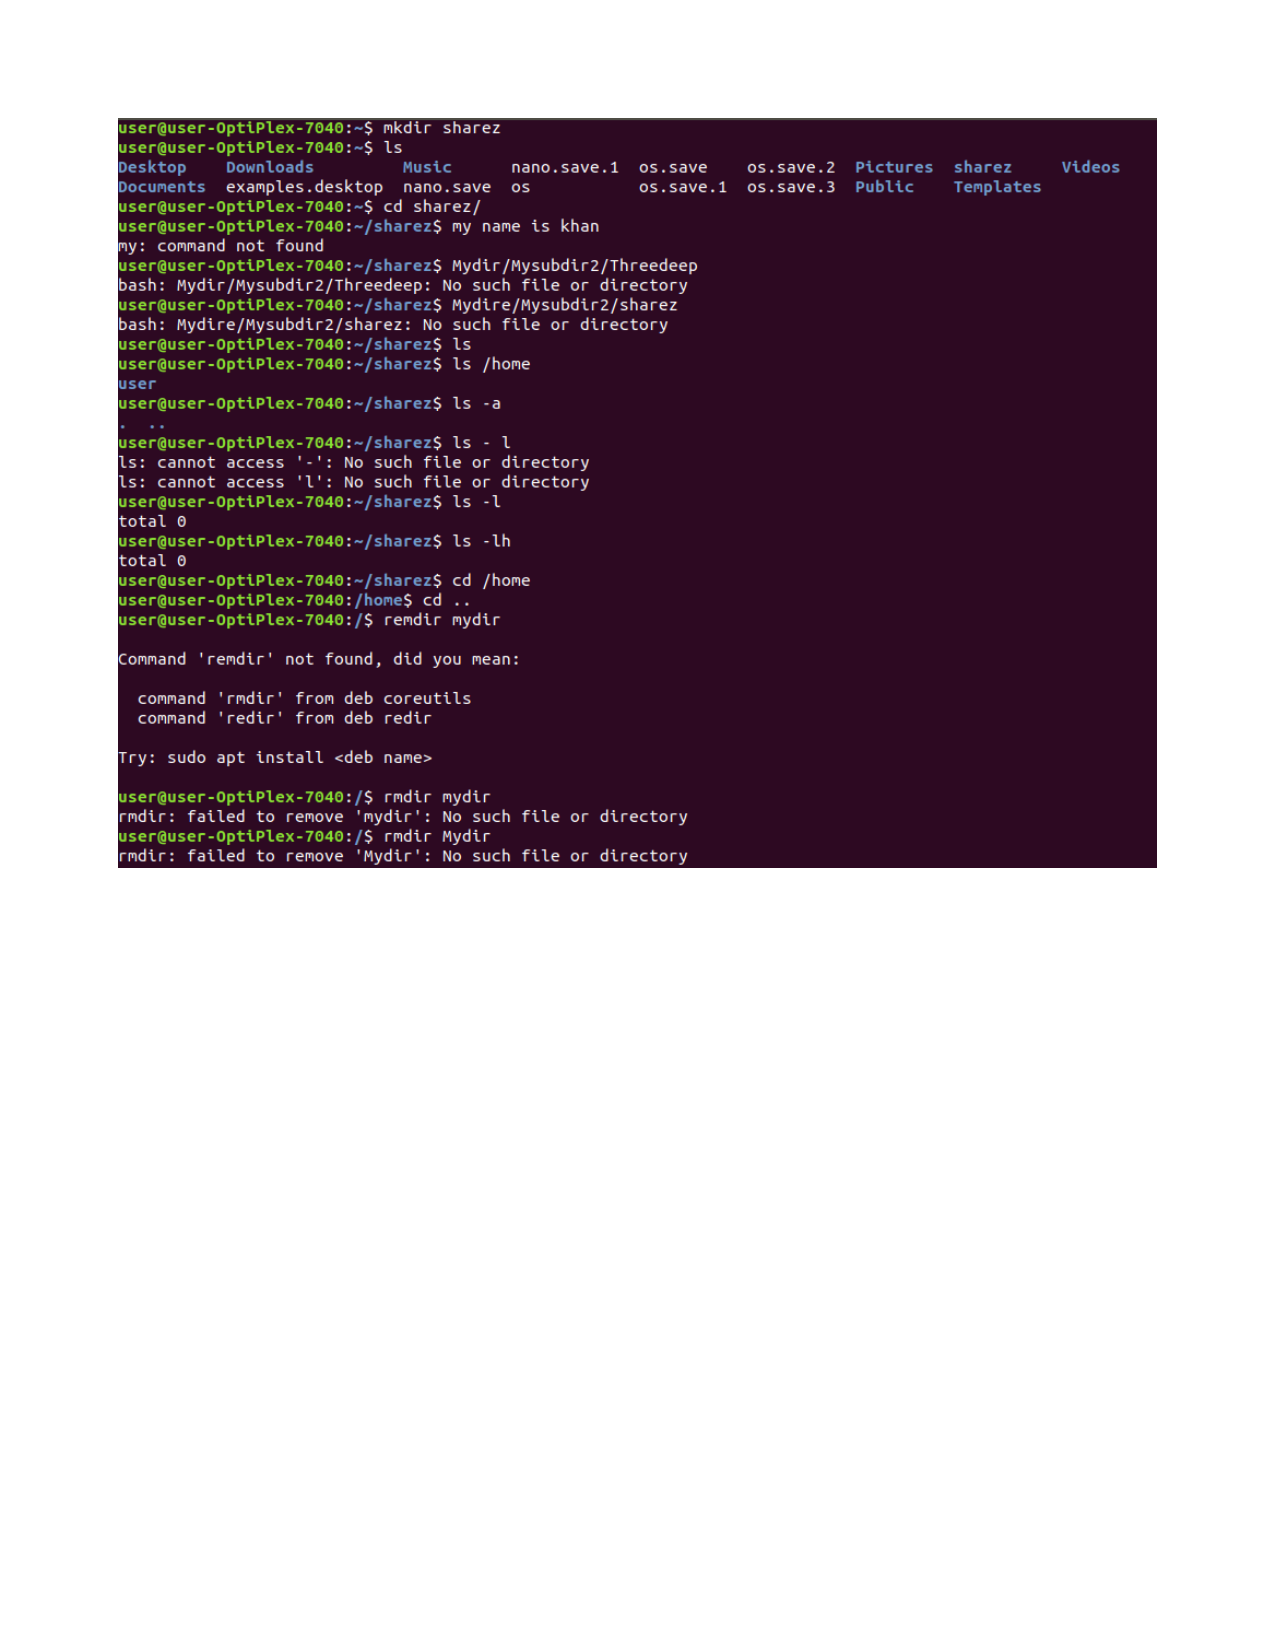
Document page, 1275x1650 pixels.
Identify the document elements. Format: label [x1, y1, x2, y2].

picture [118, 118, 1157, 868]
